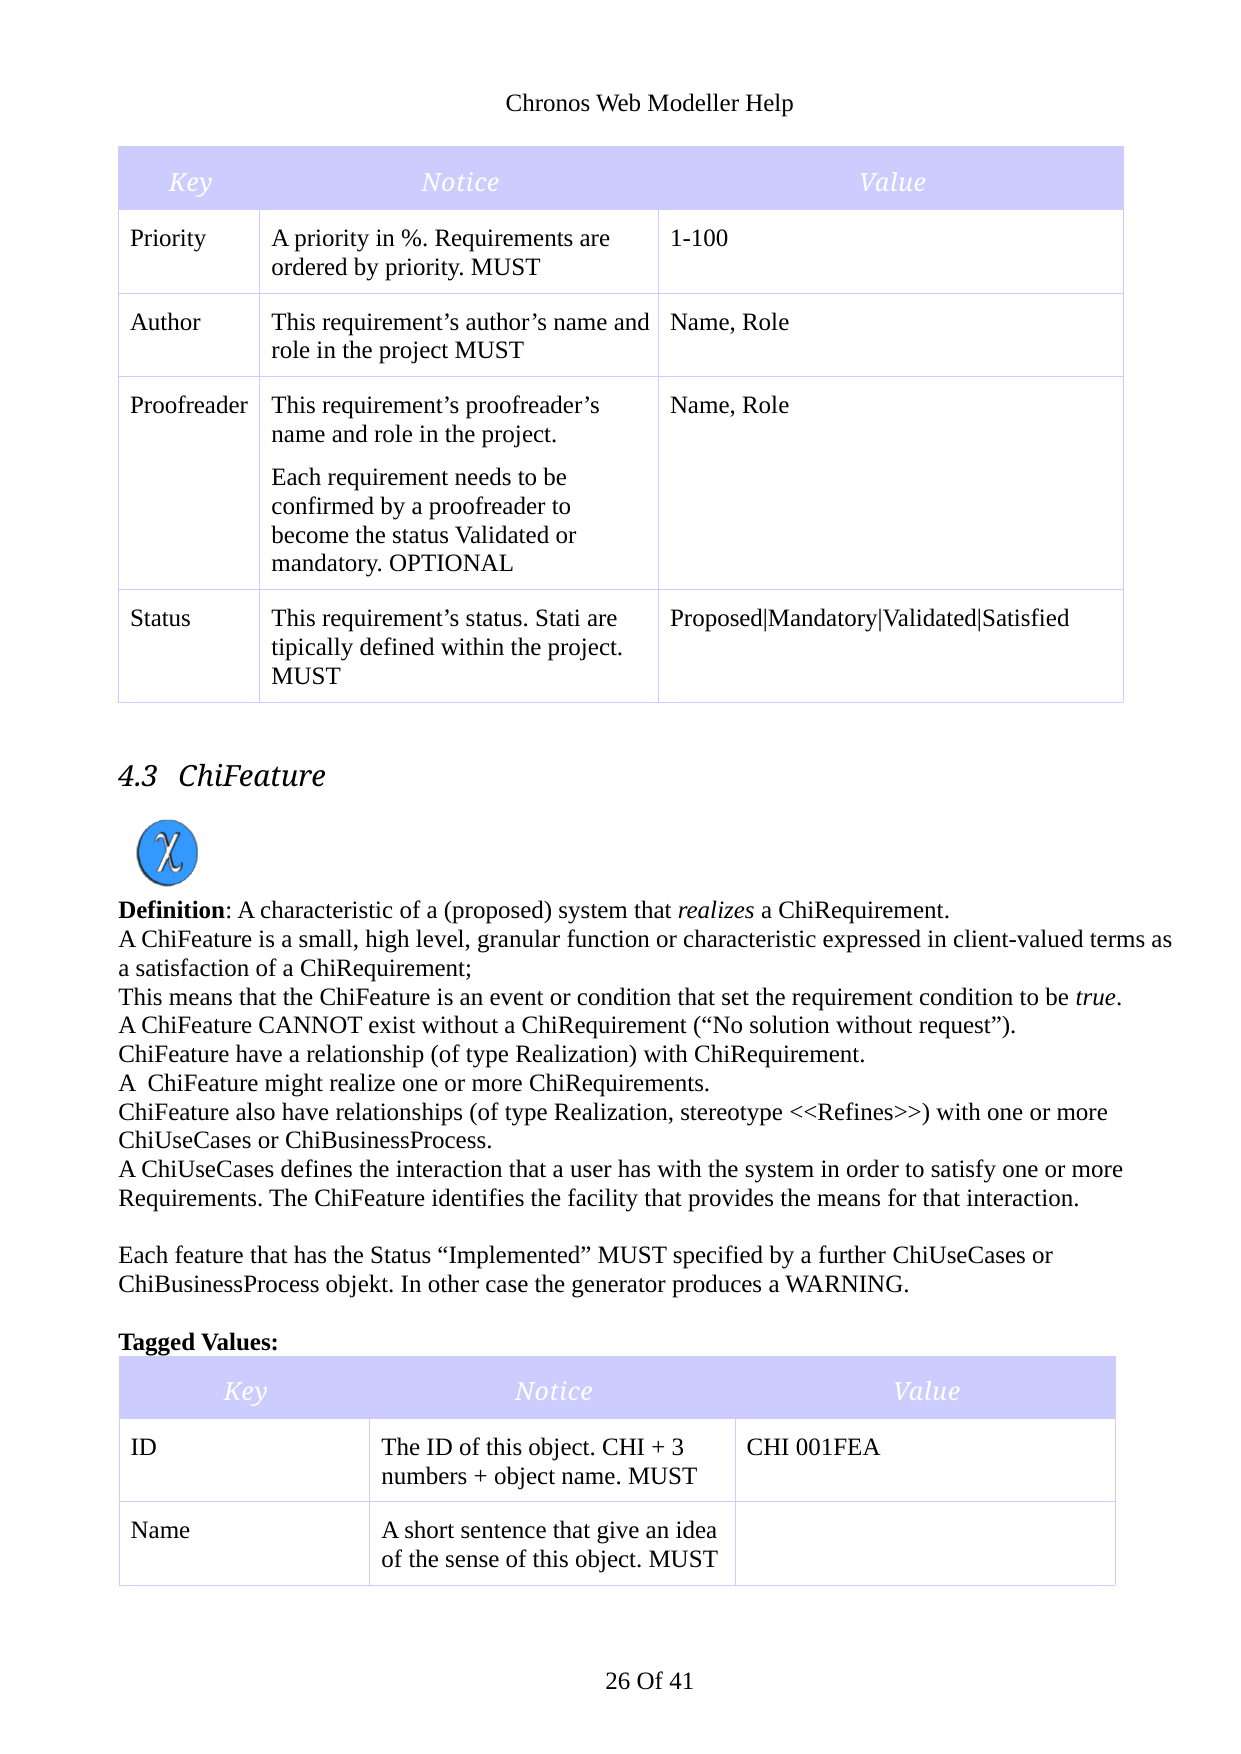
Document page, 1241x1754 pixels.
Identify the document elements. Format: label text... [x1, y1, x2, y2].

table_cell This requirement’s proofreader’s name and role in the project. Each requirement needs to be confirmed by a proofreader to become the status Validated or mandatory. OPTIONAL [260, 377, 658, 589]
table_cell Name [120, 1502, 369, 1585]
text Each feature that has the Status “Implemented” MUST specified by a further ChiUseCases or ChiBusinessProcess objekt. In other case the generator produces a WARNING. [118, 1241, 1181, 1298]
table_cell 1-100 [659, 210, 1123, 292]
table_cell Author [119, 294, 259, 376]
picture [134, 816, 199, 887]
table_cell ID [120, 1419, 369, 1501]
table_header Notice [260, 147, 658, 209]
table_cell Proposed|Mandatory|Validated|Satisfied [659, 590, 1123, 702]
table_header Value [659, 147, 1123, 209]
text This means that the ChiFeature is an event or condition that set the requirement condition to be true. [118, 982, 1181, 1011]
text A ChiFeature is a small, high level, granular function or characteristic expressed in client-valued terms as a satisfaction of a ChiRequirement; [118, 924, 1181, 982]
table_cell Priority [119, 210, 259, 292]
table_cell A priority in %. Requirements are ordered by priority. MUST [260, 210, 658, 292]
text ChiFeature have a relationship (of type Realization) with ChiRequirement. [118, 1039, 1181, 1068]
table_header Value [736, 1357, 1115, 1418]
text Tagged Values: [118, 1327, 1181, 1356]
text A ChiUseCases defines the interaction that a user has with the system in order to satisfy one or more Requirements. The ChiFeature identifies the facility that provides the means for that interaction. [118, 1154, 1181, 1241]
table_cell This requirement’s author’s name and role in the project MUST [260, 294, 658, 376]
table_cell [736, 1502, 1115, 1585]
table_cell Name, Role [659, 294, 1123, 376]
table_cell Name, Role [659, 377, 1123, 589]
table_cell CHI 001FEA [736, 1419, 1115, 1501]
text ChiFeature also have relationships (of type Realization, stereotype <<Refines>>) with one or more ChiUseCases or ChiBusinessProcess. [118, 1097, 1181, 1154]
text A ChiFeature CANNOT exist without a ChiRequirement (“No solution without request”). [118, 1011, 1181, 1039]
table_header Key [120, 1357, 369, 1418]
table_header Key [119, 147, 259, 209]
table_cell Status [119, 590, 259, 702]
subtitle ChiFeature [118, 756, 1181, 795]
table_cell This requirement’s status. Stati are tipically defined within the project. MUST [260, 590, 658, 702]
text A ChiFeature might realize one or more ChiRequirements. [118, 1068, 1181, 1097]
text Definition: A characteristic of a (proposed) system that realizes a ChiRequirement. [118, 896, 1181, 924]
table_cell The ID of this object. CHI + 3 numbers + object name. MUST [370, 1419, 735, 1501]
table_header Notice [370, 1357, 735, 1418]
table_cell Proofreader [119, 377, 259, 589]
table_cell A short sentence that give an idea of the sense of this object. MUST [370, 1502, 735, 1585]
